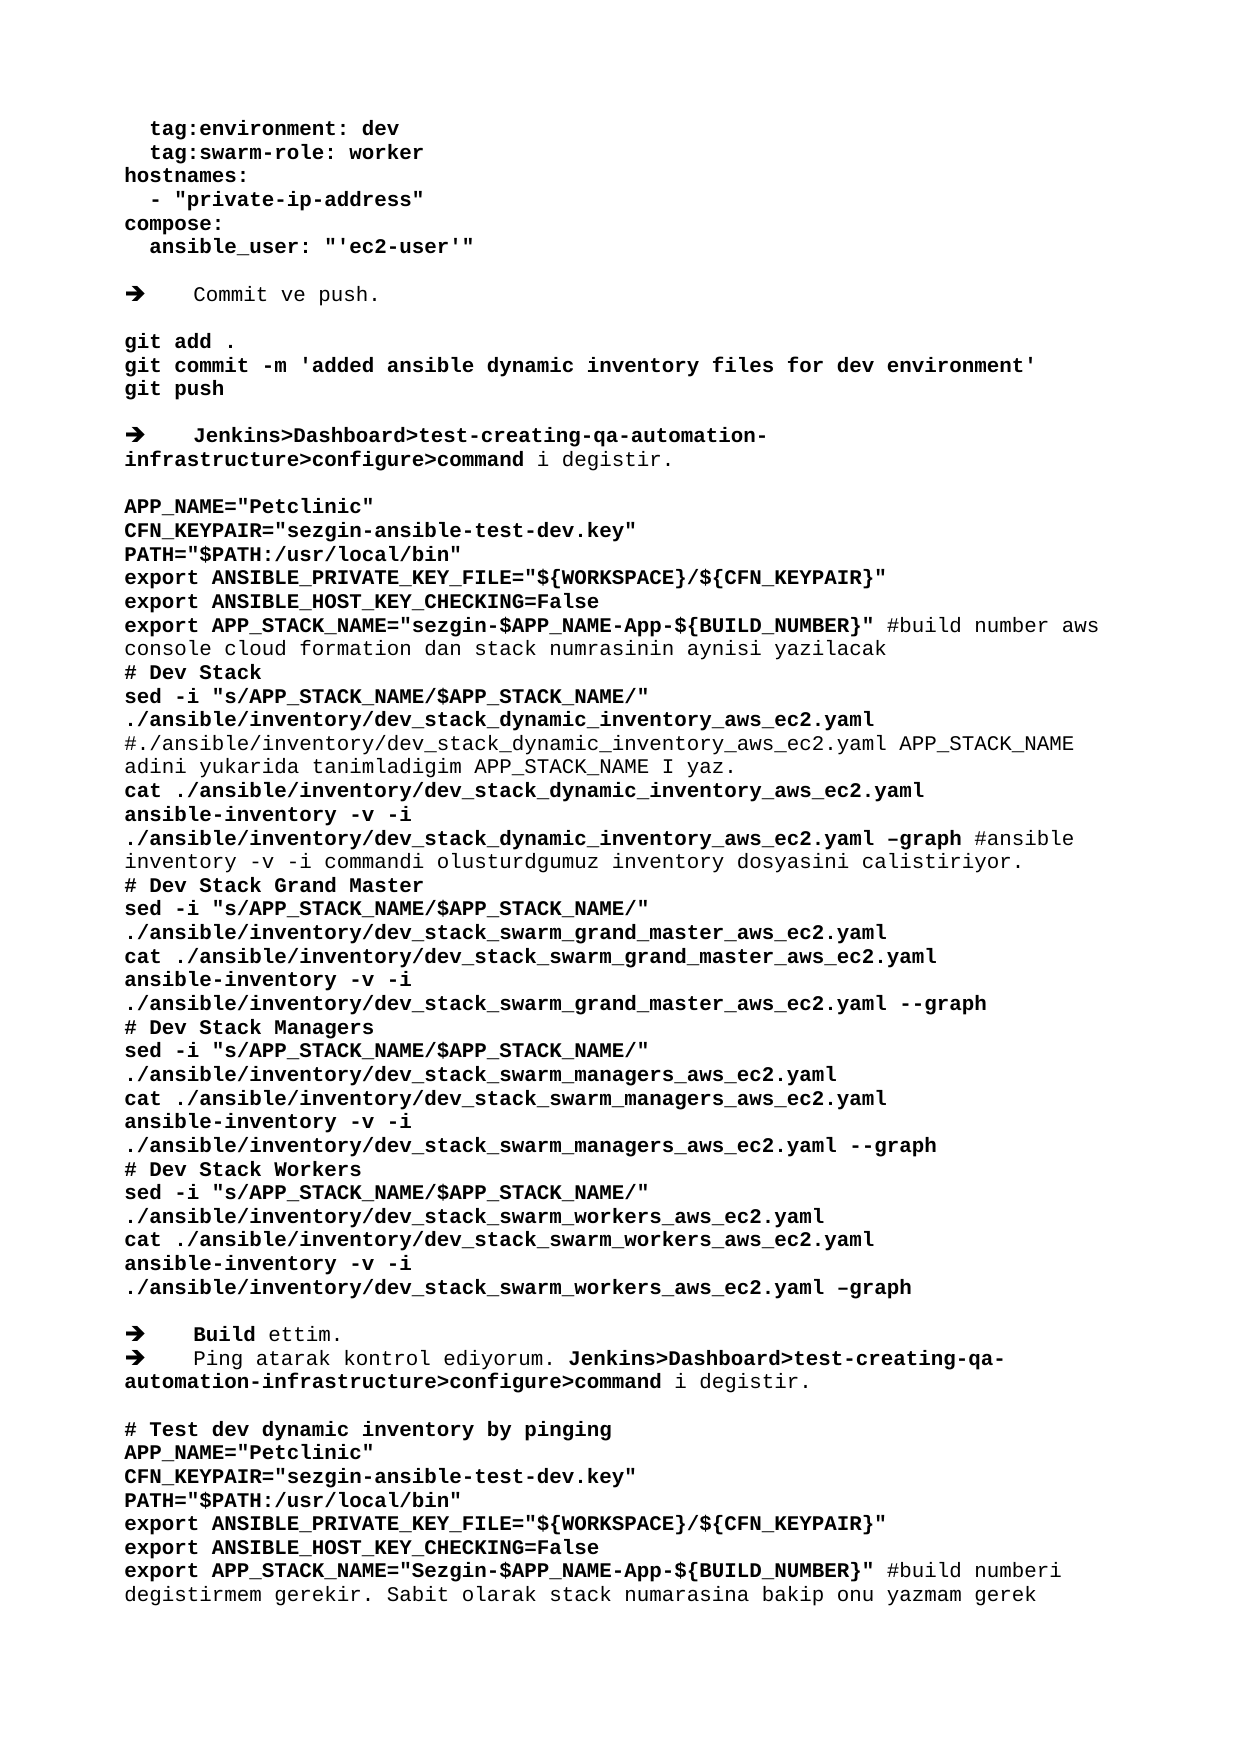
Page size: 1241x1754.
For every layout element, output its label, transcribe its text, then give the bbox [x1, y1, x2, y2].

text cat ./ansible/inventory/dev_stack_swarm_managers_aws_ec2.yaml [124, 1088, 1122, 1111]
list Ping atarak kontrol ediyorum. Jenkins>Dashboard>test-creating-qa-automation-infrastructure>configure>command i degistir. [124, 1348, 1122, 1395]
text - "private-ip-address" [124, 189, 1122, 213]
text # Dev Stack Managers [124, 1017, 1122, 1040]
text export APP_STACK_NAME="Sezgin-$APP_NAME-App-${BUILD_NUMBER}" #build numberi degistirmem gerekir. Sabit olarak stack numarasina bakip onu yazmam gerek [124, 1561, 1122, 1608]
text export ANSIBLE_PRIVATE_KEY_FILE="${WORKSPACE}/${CFN_KEYPAIR}" [124, 1513, 1122, 1537]
text tag:environment: dev [124, 118, 1122, 142]
text compose: [124, 213, 1122, 236]
text cat ./ansible/inventory/dev_stack_dynamic_inventory_aws_ec2.yaml [124, 780, 1122, 804]
text # Test dev dynamic inventory by pinging [124, 1419, 1122, 1442]
text export ANSIBLE_HOST_KEY_CHECKING=False [124, 1537, 1122, 1561]
text sed -i "s/APP_STACK_NAME/$APP_STACK_NAME/" ./ansible/inventory/dev_stack_swarm_managers_aws_ec2.yaml [124, 1040, 1122, 1088]
text export APP_STACK_NAME="sezgin-$APP_NAME-App-${BUILD_NUMBER}" #build number aws console cloud formation dan stack numrasinin aynisi yazilacak [124, 615, 1122, 662]
text ansible-inventory -v -i ./ansible/inventory/dev_stack_swarm_grand_master_aws_ec2.yaml --graph [124, 969, 1122, 1017]
text export ANSIBLE_PRIVATE_KEY_FILE="${WORKSPACE}/${CFN_KEYPAIR}" [124, 567, 1122, 591]
text git commit -m 'added ansible dynamic inventory files for dev environment' [124, 354, 1122, 378]
text ansible-inventory -v -i ./ansible/inventory/dev_stack_swarm_workers_aws_ec2.yaml –graph [124, 1253, 1122, 1300]
text cat ./ansible/inventory/dev_stack_swarm_workers_aws_ec2.yaml [124, 1229, 1122, 1253]
text cat ./ansible/inventory/dev_stack_swarm_grand_master_aws_ec2.yaml [124, 946, 1122, 969]
text sed -i "s/APP_STACK_NAME/$APP_STACK_NAME/" ./ansible/inventory/dev_stack_swarm_workers_aws_ec2.yaml [124, 1182, 1122, 1229]
text sed -i "s/APP_STACK_NAME/$APP_STACK_NAME/" ./ansible/inventory/dev_stack_dynamic_inventory_aws_ec2.yaml #./ansible/inventory/dev_stack_dynamic_inventory_aws_ec2.yaml APP_STACK_NAME adini yukarida tanimladigim APP_STACK_NAME I yaz. [124, 686, 1122, 780]
text # Dev Stack Workers [124, 1158, 1122, 1182]
list Build ettim. [124, 1324, 1122, 1348]
text git push [124, 378, 1122, 402]
text APP_NAME="Petclinic" [124, 496, 1122, 520]
text sed -i "s/APP_STACK_NAME/$APP_STACK_NAME/" ./ansible/inventory/dev_stack_swarm_grand_master_aws_ec2.yaml [124, 898, 1122, 946]
text git add . [124, 331, 1122, 354]
text PATH="$PATH:/usr/local/bin" [124, 544, 1122, 567]
text PATH="$PATH:/usr/local/bin" [124, 1489, 1122, 1513]
text ansible-inventory -v -i ./ansible/inventory/dev_stack_dynamic_inventory_aws_ec2.yaml –graph #ansible inventory -v -i commandi olusturdgumuz inventory dosyasini calistiriyor. [124, 804, 1122, 875]
text # Dev Stack Grand Master [124, 875, 1122, 898]
list Commit ve push. [124, 284, 1122, 307]
text ansible-inventory -v -i ./ansible/inventory/dev_stack_swarm_managers_aws_ec2.yaml --graph [124, 1111, 1122, 1158]
text export ANSIBLE_HOST_KEY_CHECKING=False [124, 591, 1122, 615]
text ansible_user: "'ec2-user'" [124, 236, 1122, 260]
text CFN_KEYPAIR="sezgin-ansible-test-dev.key" [124, 1466, 1122, 1489]
list Jenkins>Dashboard>test-creating-qa-automation-infrastructure>configure>command i degistir. [124, 426, 1122, 473]
text CFN_KEYPAIR="sezgin-ansible-test-dev.key" [124, 520, 1122, 544]
text hostnames: [124, 165, 1122, 189]
text tag:swarm-role: worker [124, 142, 1122, 165]
text # Dev Stack [124, 662, 1122, 686]
text APP_NAME="Petclinic" [124, 1442, 1122, 1466]
